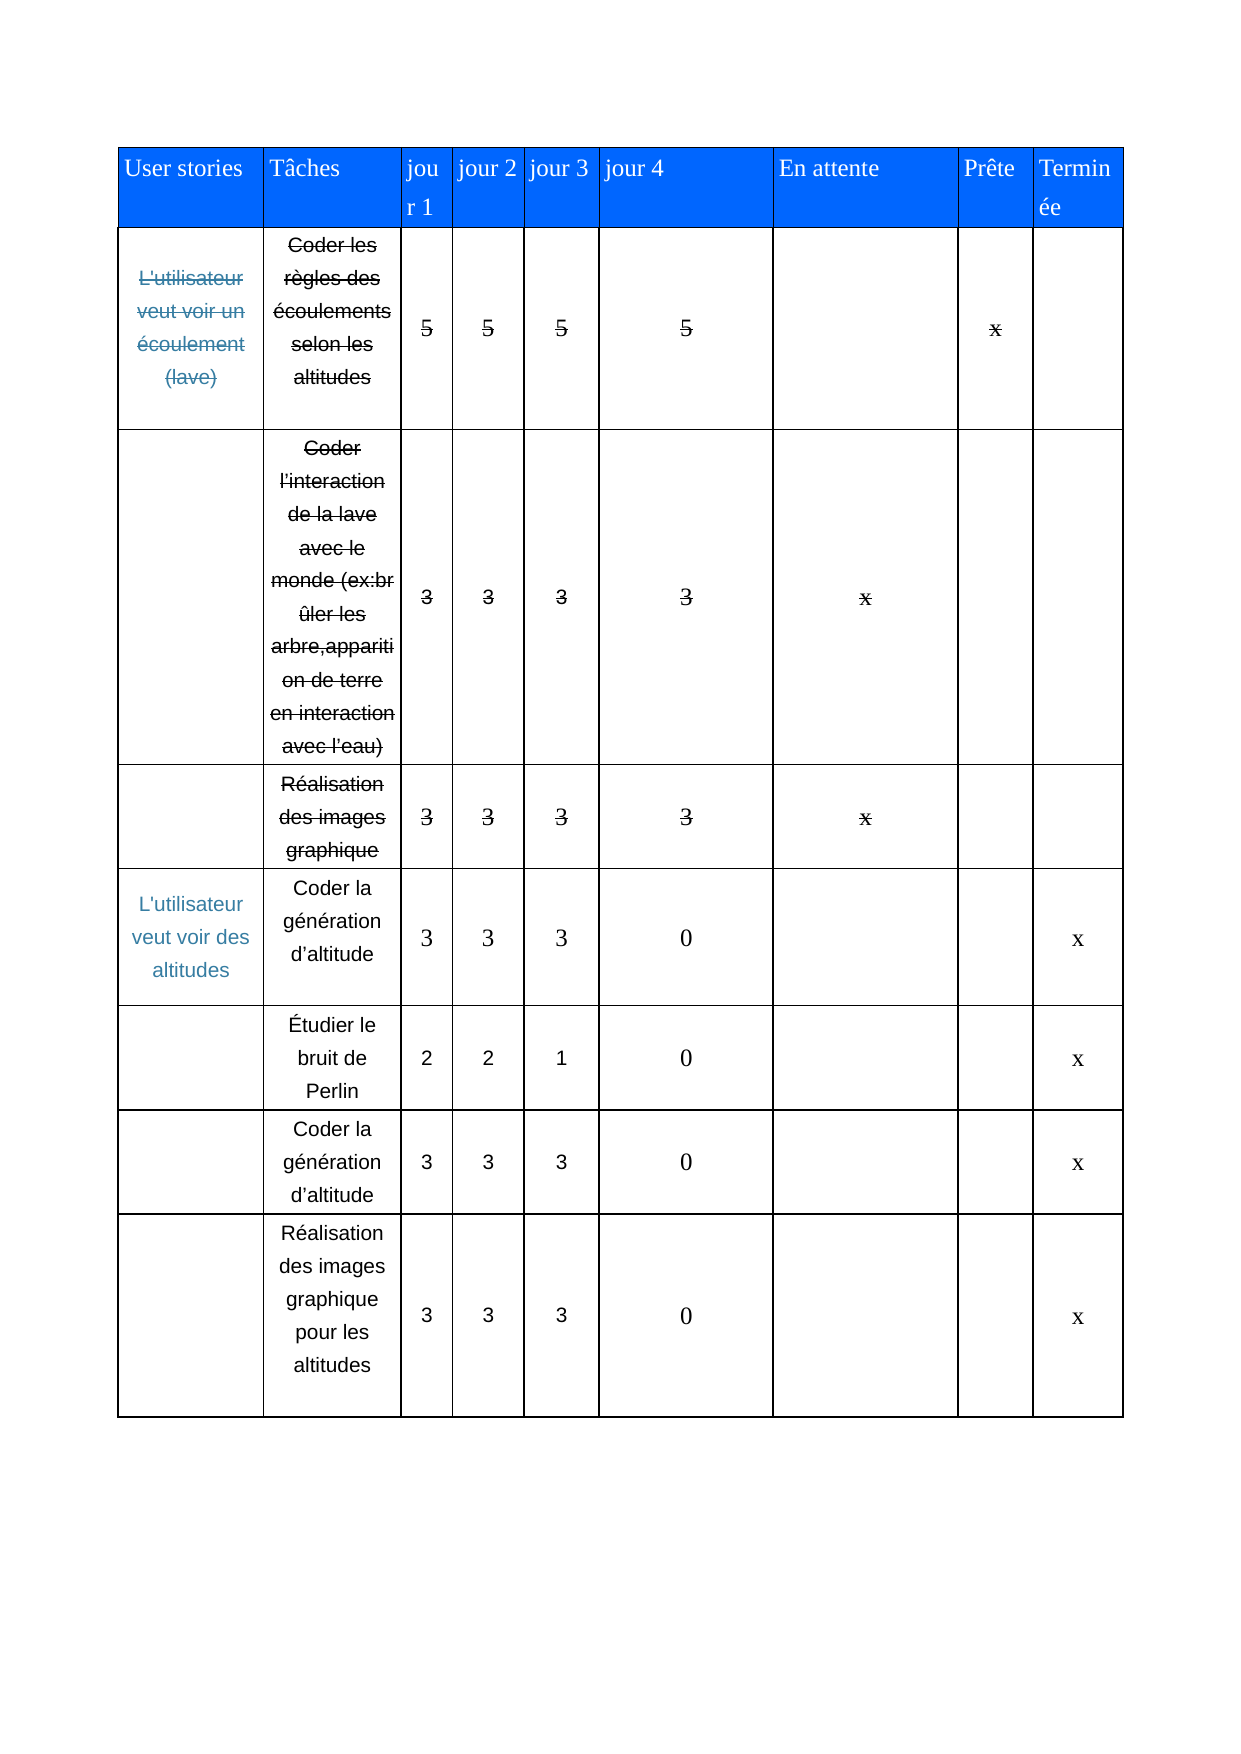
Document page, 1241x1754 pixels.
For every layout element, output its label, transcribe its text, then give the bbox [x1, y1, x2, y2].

table_cell Coder la génération d’altitude [264, 869, 400, 1005]
table_cell L'utilisateur veut voir un écoulement (lave) [119, 228, 263, 428]
table_cell 3 [525, 1111, 598, 1213]
table_cell 0 [600, 869, 772, 1005]
table_cell Coder les règles des écoulements selon les altitudes [264, 228, 400, 428]
table_cell [959, 765, 1032, 868]
table_cell 3 [600, 765, 772, 868]
table_cell Réalisation des images graphique pour les altitudes [264, 1215, 400, 1416]
table_cell [774, 228, 957, 428]
table_cell 3 [525, 765, 598, 868]
table_cell 5 [525, 228, 598, 428]
table_cell x [1034, 1006, 1122, 1109]
table_cell 3 [453, 1111, 523, 1213]
table_cell Étudier le bruit de Perlin [264, 1006, 400, 1109]
table_cell 3 [402, 430, 452, 764]
table_cell 0 [600, 1006, 772, 1109]
table_cell 2 [402, 1006, 452, 1109]
table_cell x [774, 430, 957, 764]
table_header User stories [119, 148, 263, 227]
table_cell x [959, 228, 1032, 428]
table_cell [959, 869, 1032, 1005]
table_cell 3 [453, 869, 523, 1005]
table_cell 5 [600, 228, 772, 428]
table_cell 3 [453, 430, 523, 764]
table_cell 3 [402, 869, 452, 1005]
table_cell [774, 869, 957, 1005]
table_cell [959, 1215, 1032, 1416]
table_cell [119, 430, 263, 764]
table_cell x [1034, 1111, 1122, 1213]
table_cell x [774, 765, 957, 868]
table_cell Réalisation des images graphique [264, 765, 400, 868]
table_cell [959, 1111, 1032, 1213]
table_header jour 2 [453, 148, 524, 227]
table_header En attente [774, 148, 958, 227]
table_cell 3 [525, 430, 598, 764]
table_cell 0 [600, 1215, 772, 1416]
table_cell 3 [525, 1215, 598, 1416]
table_cell [1034, 765, 1122, 868]
table_cell [959, 430, 1032, 764]
table_cell [119, 765, 263, 868]
table_header Terminée [1034, 148, 1123, 227]
table_cell 1 [525, 1006, 598, 1109]
table_cell 3 [453, 1215, 523, 1416]
table_cell 3 [402, 1215, 452, 1416]
table_cell Coder l’interaction de la lave avec le monde (ex:brûler les arbre,apparition de terre en interaction avec l’eau) [264, 430, 400, 764]
table_cell 3 [402, 765, 452, 868]
table_cell 5 [453, 228, 523, 428]
table_header Prête [959, 148, 1033, 227]
table_header jour 4 [600, 148, 773, 227]
table_cell 5 [402, 228, 452, 428]
table_cell 3 [525, 869, 598, 1005]
table_cell Coder la génération d’altitude [264, 1111, 400, 1213]
table_cell 3 [402, 1111, 452, 1213]
table_cell [119, 1215, 263, 1416]
table_cell [959, 1006, 1032, 1109]
table_cell L'utilisateur veut voir des altitudes [119, 869, 263, 1005]
table_cell 3 [600, 430, 772, 764]
table_cell [774, 1111, 957, 1213]
table_cell [774, 1215, 957, 1416]
table_header Tâches [264, 148, 401, 227]
table_cell [119, 1111, 263, 1213]
table_cell [1034, 430, 1122, 764]
table_header jour 3 [525, 148, 599, 227]
table_cell 2 [453, 1006, 523, 1109]
table_cell [774, 1006, 957, 1109]
table_cell 3 [453, 765, 523, 868]
table_cell x [1034, 869, 1122, 1005]
table_header jour 1 [402, 148, 452, 227]
table_cell 0 [600, 1111, 772, 1213]
table_cell [1034, 228, 1122, 428]
table_cell x [1034, 1215, 1122, 1416]
table_cell [119, 1006, 263, 1109]
